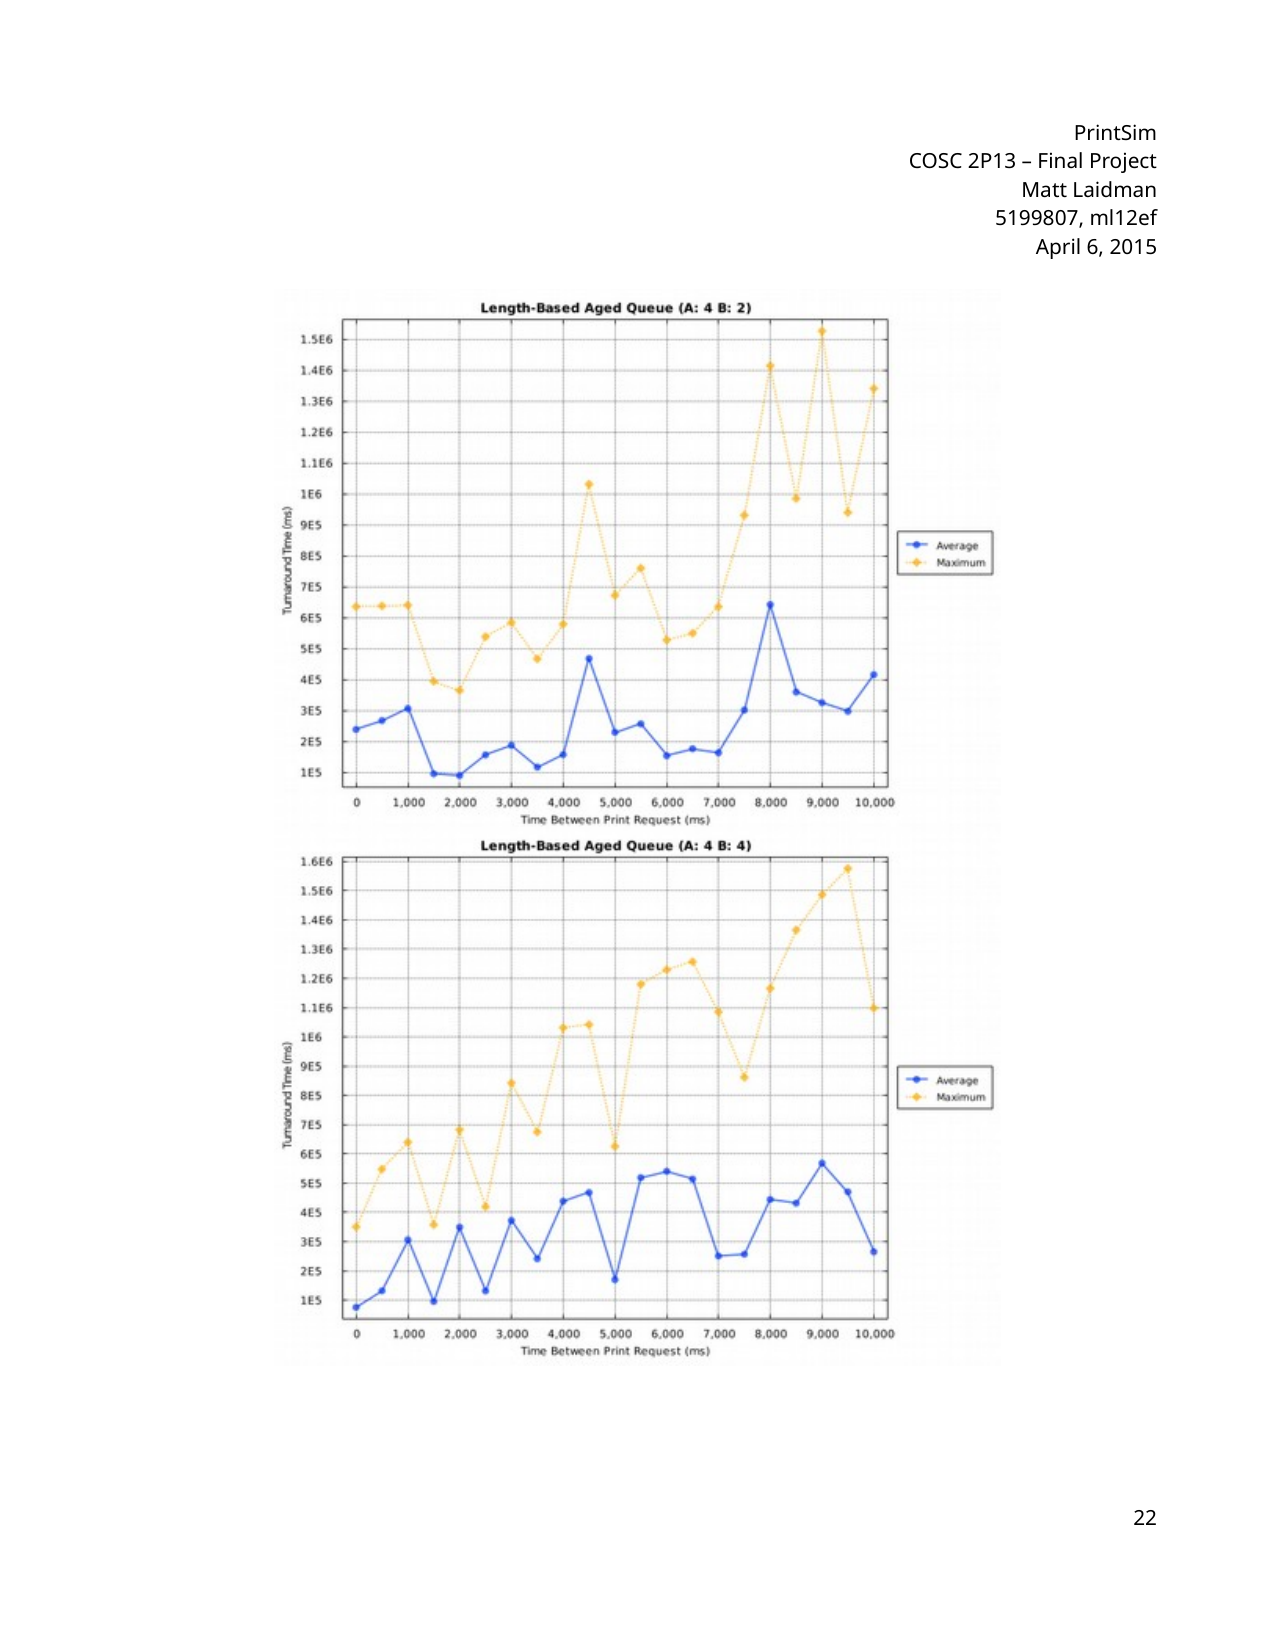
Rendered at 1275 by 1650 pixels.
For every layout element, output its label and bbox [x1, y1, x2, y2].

picture [273, 289, 1002, 1366]
